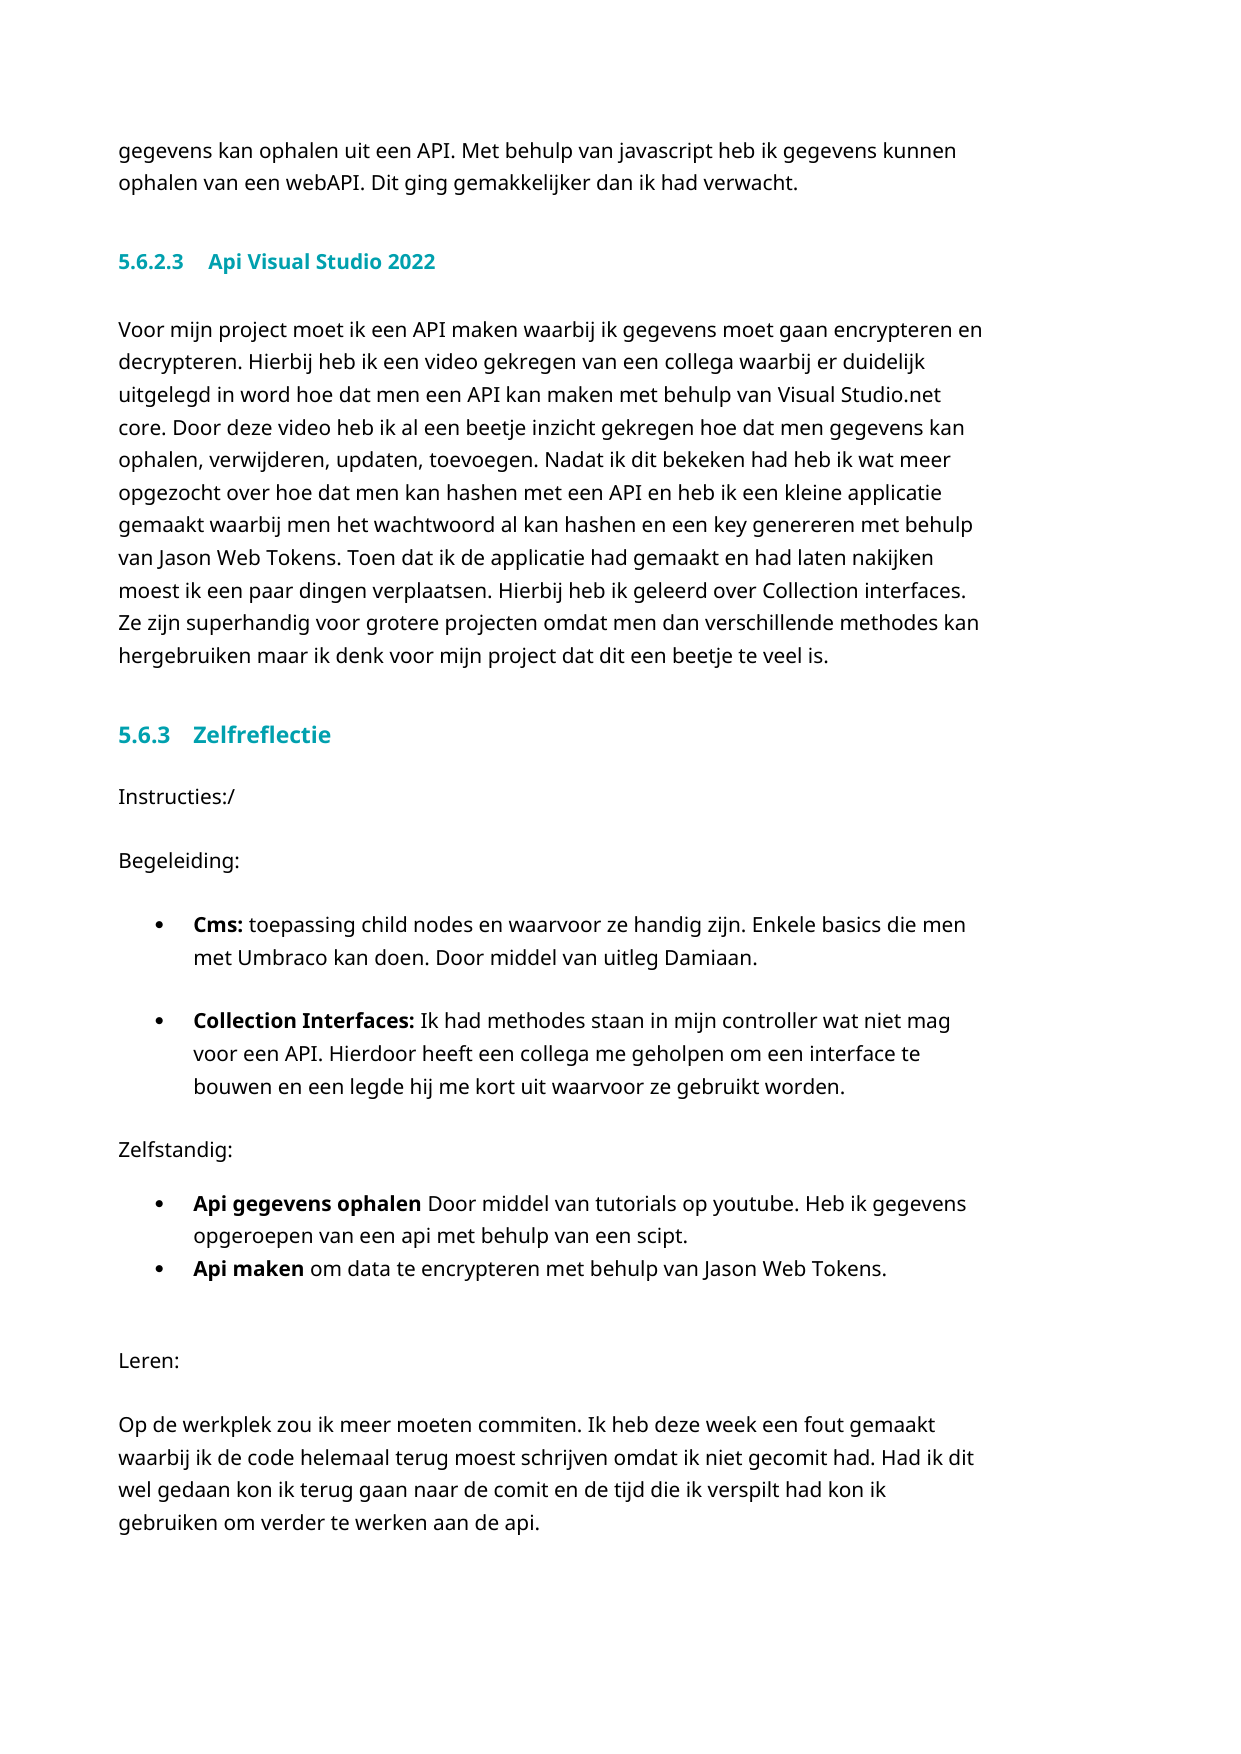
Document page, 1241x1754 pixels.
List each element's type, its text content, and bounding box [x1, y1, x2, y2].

subtitle Api Visual Studio 2022 [118, 247, 992, 275]
subtitle Zelfreflectie [118, 719, 992, 751]
text Zelfstandig: [118, 1136, 992, 1164]
text Begeleiding: [118, 846, 992, 875]
text Instructies:/ [118, 782, 992, 811]
text gegevens kan ophalen uit een API. Met behulp van javascript heb ik gegevens kunnen ophalen van een webAPI. Dit ging gemakkelijker dan ik had verwacht. [118, 136, 992, 197]
text Op de werkplek zou ik meer moeten commiten. Ik heb deze week een fout gemaakt waarbij ik de code helemaal terug moest schrijven omdat ik niet gecomit had. Had ik dit wel gedaan kon ik terug gaan naar de comit en de tijd die ik verspilt had kon ik gebruiken om verder te werken aan de api. [118, 1410, 992, 1537]
list Collection Interfaces: Ik had methodes staan in mijn controller wat niet mag voor een API. Hierdoor heeft een collega me geholpen om een interface te bouwen en een legde hij me kort uit waarvoor ze gebruikt worden. [156, 1007, 992, 1100]
text Leren: [118, 1347, 992, 1375]
list Cms: toepassing child nodes en waarvoor ze handig zijn. Enkele basics die men met Umbraco kan doen. Door middel van uitleg Damiaan. [156, 910, 992, 971]
text Voor mijn project moet ik een API maken waarbij ik gegevens moet gaan encrypteren en decrypteren. Hierbij heb ik een video gekregen van een collega waarbij er duidelijk uitgelegd in word hoe dat men een API kan maken met behulp van Visual Studio.net core. Door deze video heb ik al een beetje inzicht gekregen hoe dat men gegevens kan ophalen, verwijderen, updaten, toevoegen. Nadat ik dit bekeken had heb ik wat meer opgezocht over hoe dat men kan hashen met een API en heb ik een kleine applicatie gemaakt waarbij men het wachtwoord al kan hashen en een key genereren met behulp van Jason Web Tokens. Toen dat ik de applicatie had gemaakt en had laten nakijken moest ik een paar dingen verplaatsen. Hierbij heb ik geleerd over Collection interfaces. Ze zijn superhandig voor grotere projecten omdat men dan verschillende methodes kan hergebruiken maar ik denk voor mijn project dat dit een beetje te veel is. [118, 315, 992, 669]
list Api maken om data te encrypteren met behulp van Jason Web Tokens. [156, 1254, 992, 1283]
list Api gegevens ophalen Door middel van tutorials op youtube. Heb ik gegevens opgeroepen van een api met behulp van een scipt. [156, 1189, 992, 1250]
